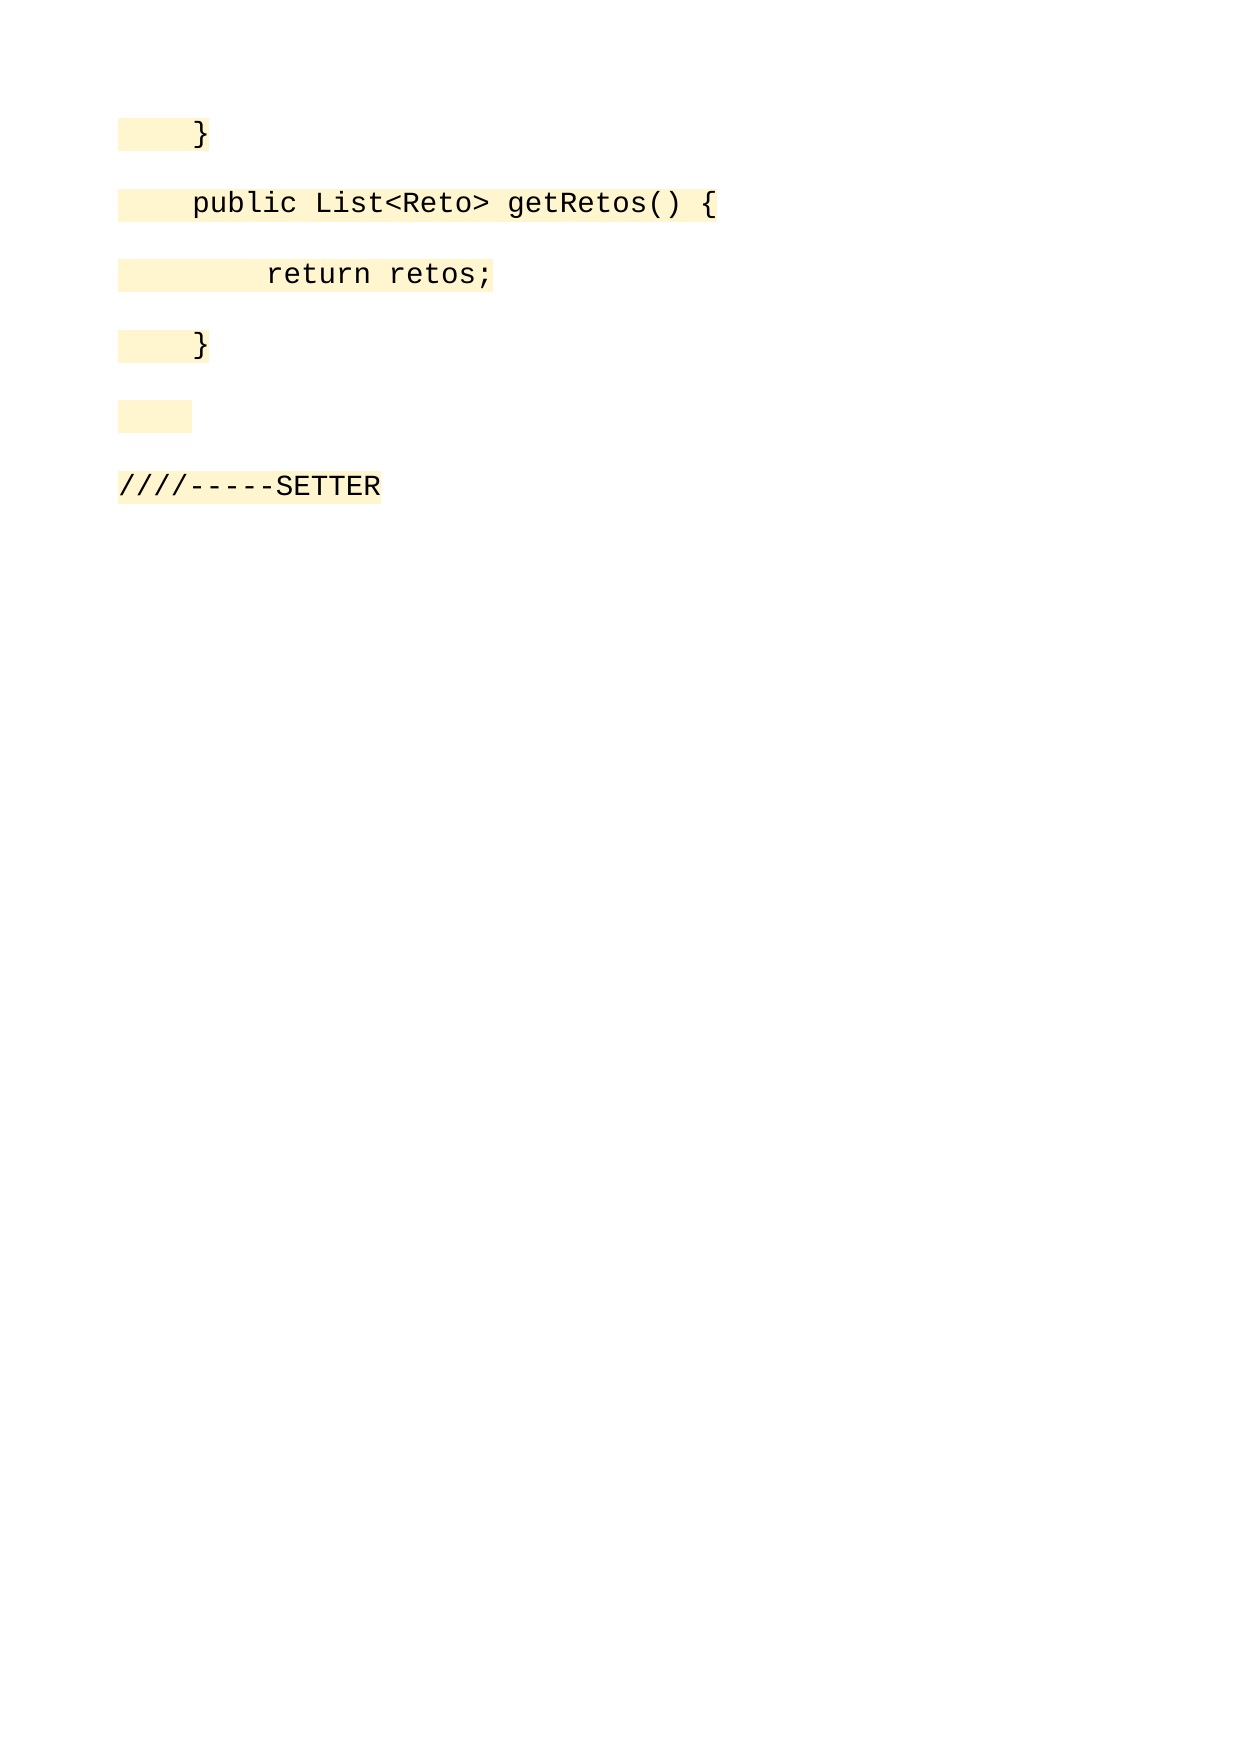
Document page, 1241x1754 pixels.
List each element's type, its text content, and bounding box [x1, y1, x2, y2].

text } [209, 330, 1122, 363]
text } [209, 118, 1122, 151]
text ////-----SETTER [381, 471, 1122, 504]
text return retos; [493, 259, 1122, 292]
text public List<Reto> getRetos() { [717, 189, 1122, 222]
